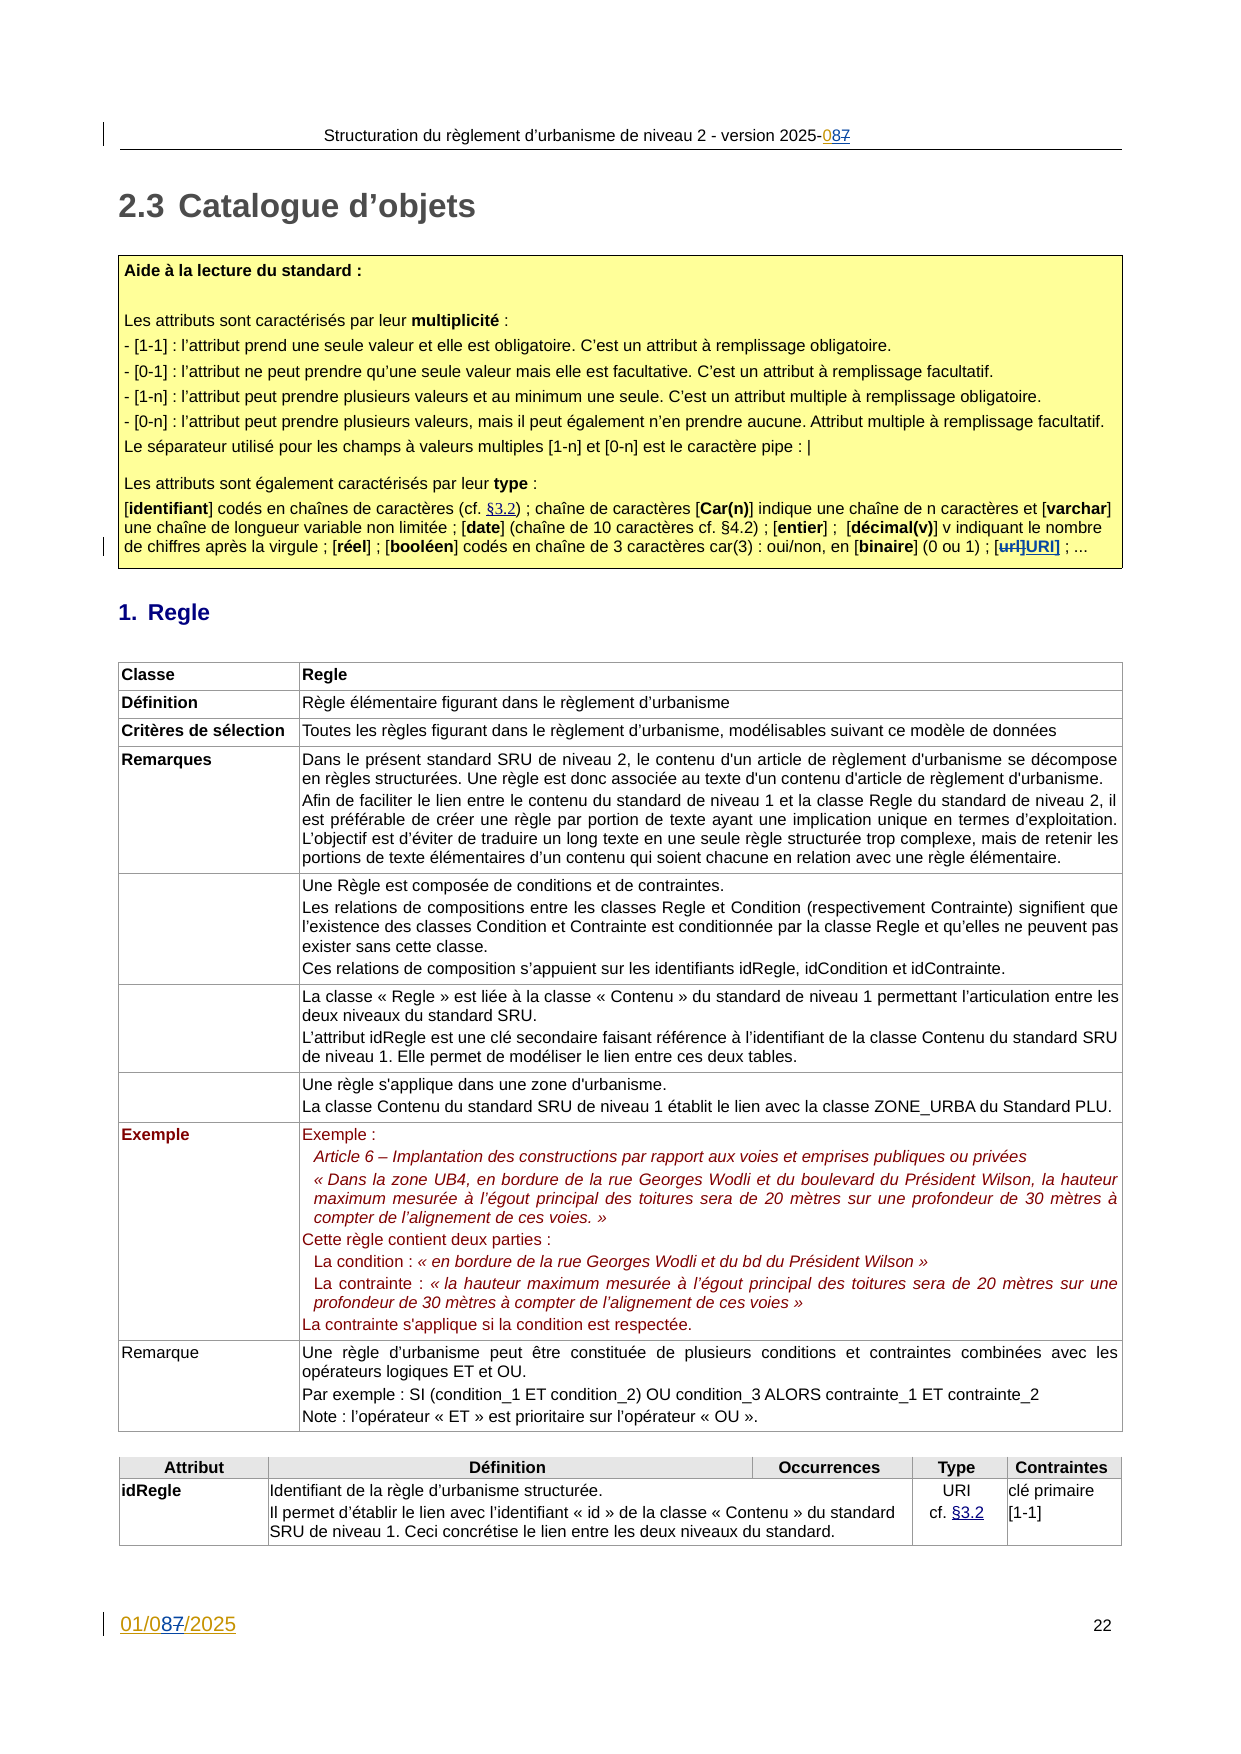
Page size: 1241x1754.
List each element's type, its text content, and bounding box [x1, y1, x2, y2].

table_cell Exemple [119, 1123, 299, 1340]
table_header Classe [119, 663, 299, 690]
table_header Regle [300, 663, 1122, 690]
table_header Définition [269, 1457, 752, 1478]
table_cell idRegle [120, 1479, 268, 1545]
table_cell clé primaire [1-1] [1008, 1479, 1121, 1545]
table_cell Définition [119, 691, 299, 718]
table_cell Exemple : Article 6 – Implantation des constructions par rapport aux voies et emprises publiques ou privées « Dans la zone UB4, en bordure de la rue Georges Wodli et du boulevard du Président Wilson, la hauteur maximum mesurée à l’égout principal des toitures sera de 20 mètres sur une profondeur de 30 mètres à compter de l’alignement de ces voies. » Cette règle contient deux parties : La condition : « en bordure de la rue Georges Wodli et du bd du Président Wilson » La contrainte : « la hauteur maximum mesurée à l’égout principal des toitures sera de 20 mètres sur une profondeur de 30 mètres à compter de l’alignement de ces voies » La contrainte s'applique si la condition est respectée. [300, 1123, 1122, 1340]
table_cell Une règle d’urbanisme peut être constituée de plusieurs conditions et contraintes combinées avec les opérateurs logiques ET et OU. Par exemple : SI (condition_1 ET condition_2) OU condition_3 ALORS contrainte_1 ET contrainte_2 Note : l’opérateur « ET » est prioritaire sur l’opérateur « OU ». [300, 1341, 1122, 1431]
subtitle Catalogue d’objets [118, 186, 1122, 224]
table_cell [119, 985, 299, 1072]
table_cell Toutes les règles figurant dans le règlement d’urbanisme, modélisables suivant ce modèle de données [300, 719, 1122, 746]
table_cell Une règle s'applique dans une zone d'urbanisme. La classe Contenu du standard SRU de niveau 1 établit le lien avec la classe ZONE_URBA du Standard PLU. [300, 1073, 1122, 1122]
table_cell Critères de sélection [119, 719, 299, 746]
table_header Type [913, 1457, 1007, 1478]
table_header Occurrences [753, 1457, 912, 1478]
table_cell [119, 1073, 299, 1122]
table_cell Dans le présent standard SRU de niveau 2, le contenu d'un article de règlement d'urbanisme se décompose en règles structurées. Une règle est donc associée au texte d'un contenu d'article de règlement d'urbanisme. Afin de faciliter le lien entre le contenu du standard de niveau 1 et la classe Regle du standard de niveau 2, il est préférable de créer une règle par portion de texte ayant une implication unique en termes d’exploitation. L’objectif est d’éviter de traduire un long texte en une seule règle structurée trop complexe, mais de retenir les portions de texte élémentaires d’un contenu qui soient chacune en relation avec une règle élémentaire. [300, 747, 1122, 873]
table_header Aide à la lecture du standard : Les attributs sont caractérisés par leur multiplicité : - [1-1] : l’attribut prend une seule valeur et elle est obligatoire. C’est un attribut à remplissage obligatoire. - [0-1] : l’attribut ne peut prendre qu’une seule valeur mais elle est facultative. C’est un attribut à remplissage facultatif. - [1-n] : l’attribut peut prendre plusieurs valeurs et au minimum une seule. C’est un attribut multiple à remplissage obligatoire. - [0-n] : l’attribut peut prendre plusieurs valeurs, mais il peut également n’en prendre aucune. Attribut multiple à remplissage facultatif. Le séparateur utilisé pour les champs à valeurs multiples [1-n] et [0-n] est le caractère pipe : | Les attributs sont également caractérisés par leur type : [identifiant] codés en chaînes de caractères (cf. §3.2) ; chaîne de caractères [Car(n)] indique une chaîne de n caractères et [varchar] une chaîne de longueur variable non limitée ; [date] (chaîne de 10 caractères cf. §4.2) ; [entier] ; [décimal(v)] v indiquant le nombre de chiffres après la virgule ; [réel] ; [booléen] codés en chaîne de 3 caractères car(3) : oui/non, en [binaire] (0 ou 1) ; [URI] ; ... [119, 256, 1122, 568]
table_cell La classe « Regle » est liée à la classe « Contenu » du standard de niveau 1 permettant l’articulation entre les deux niveaux du standard SRU. L’attribut idRegle est une clé secondaire faisant référence à l’identifiant de la classe Contenu du standard SRU de niveau 1. Elle permet de modéliser le lien entre ces deux tables. [300, 985, 1122, 1072]
subtitle Regle [118, 599, 1122, 625]
table_cell Remarque [119, 1341, 299, 1431]
table_header Attribut [120, 1457, 268, 1478]
table_header Contraintes [1008, 1457, 1121, 1478]
table_cell [119, 874, 299, 983]
table_cell Remarques [119, 747, 299, 873]
table_cell Identifiant de la règle d’urbanisme structurée. Il permet d’établir le lien avec l’identifiant « id » de la classe « Contenu » du standard SRU de niveau 1. Ceci concrétise le lien entre les deux niveaux du standard. [269, 1479, 912, 1545]
table_cell URI cf. §3.2 [913, 1479, 1007, 1545]
table_cell Règle élémentaire figurant dans le règlement d’urbanisme [300, 691, 1122, 718]
table_cell Une Règle est composée de conditions et de contraintes. Les relations de compositions entre les classes Regle et Condition (respectivement Contrainte) signifient que l’existence des classes Condition et Contrainte est conditionnée par la classe Regle et qu’elles ne peuvent pas exister sans cette classe. Ces relations de composition s’appuient sur les identifiants idRegle, idCondition et idContrainte. [300, 874, 1122, 983]
